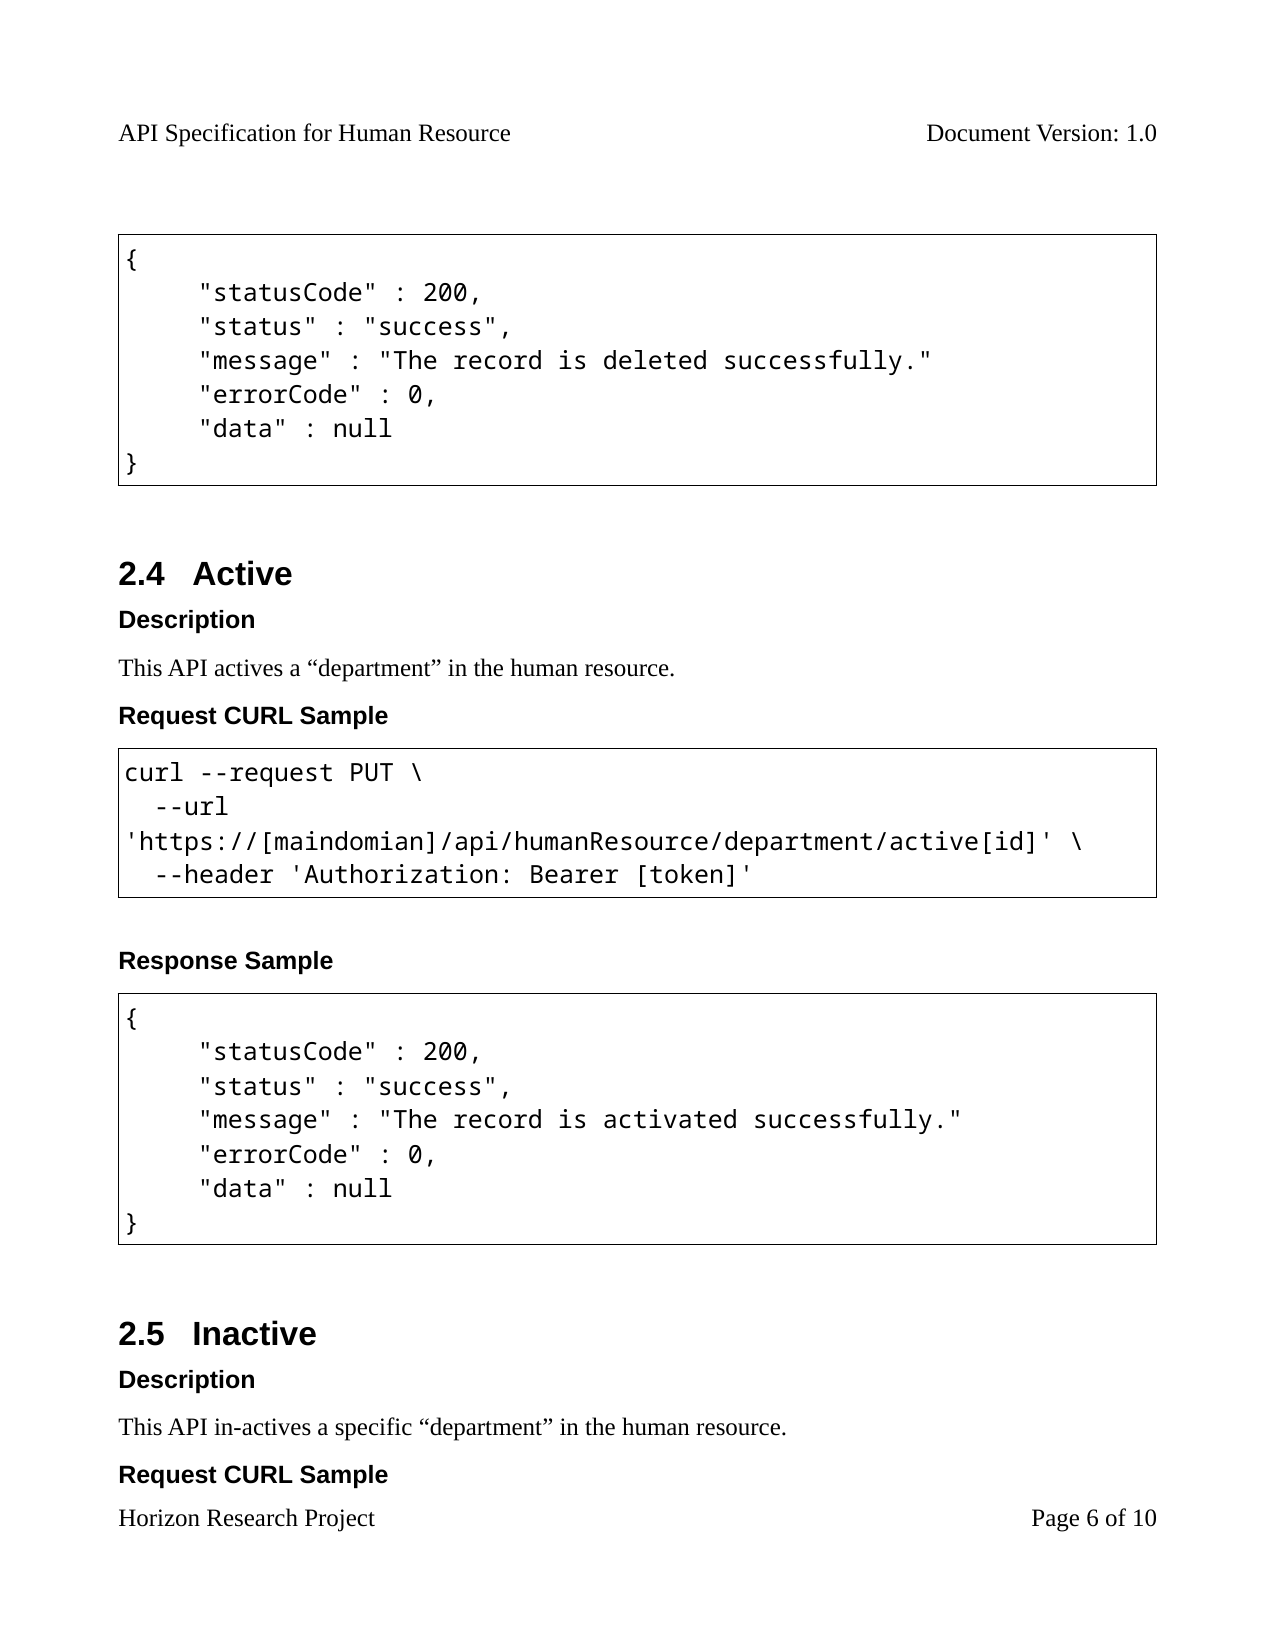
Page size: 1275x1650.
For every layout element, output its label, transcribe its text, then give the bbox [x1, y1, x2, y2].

text Description [118, 605, 1157, 634]
text Request CURL Sample [118, 1460, 1157, 1489]
text Request CURL Sample [118, 701, 1157, 729]
text This API in-actives a specific “department” in the human resource. [118, 1412, 1157, 1441]
table_header { "statusCode" : 200, "status" : "success", "message" : "The record is deleted successfully." "errorCode" : 0, "data" : null } [119, 235, 1156, 485]
table_header curl --request PUT \ --url 'https://[maindomian]/api/humanResource/department/active[id]' \ --header 'Authorization: Bearer [token]' [119, 749, 1156, 897]
text This API actives a “department” in the human resource. [118, 653, 1157, 682]
subtitle Active [118, 554, 1157, 593]
text Description [118, 1365, 1157, 1393]
table_header { "statusCode" : 200, "status" : "success", "message" : "The record is activated successfully." "errorCode" : 0, "data" : null } [119, 994, 1156, 1244]
subtitle Inactive [118, 1314, 1157, 1352]
text Response Sample [118, 946, 1157, 974]
